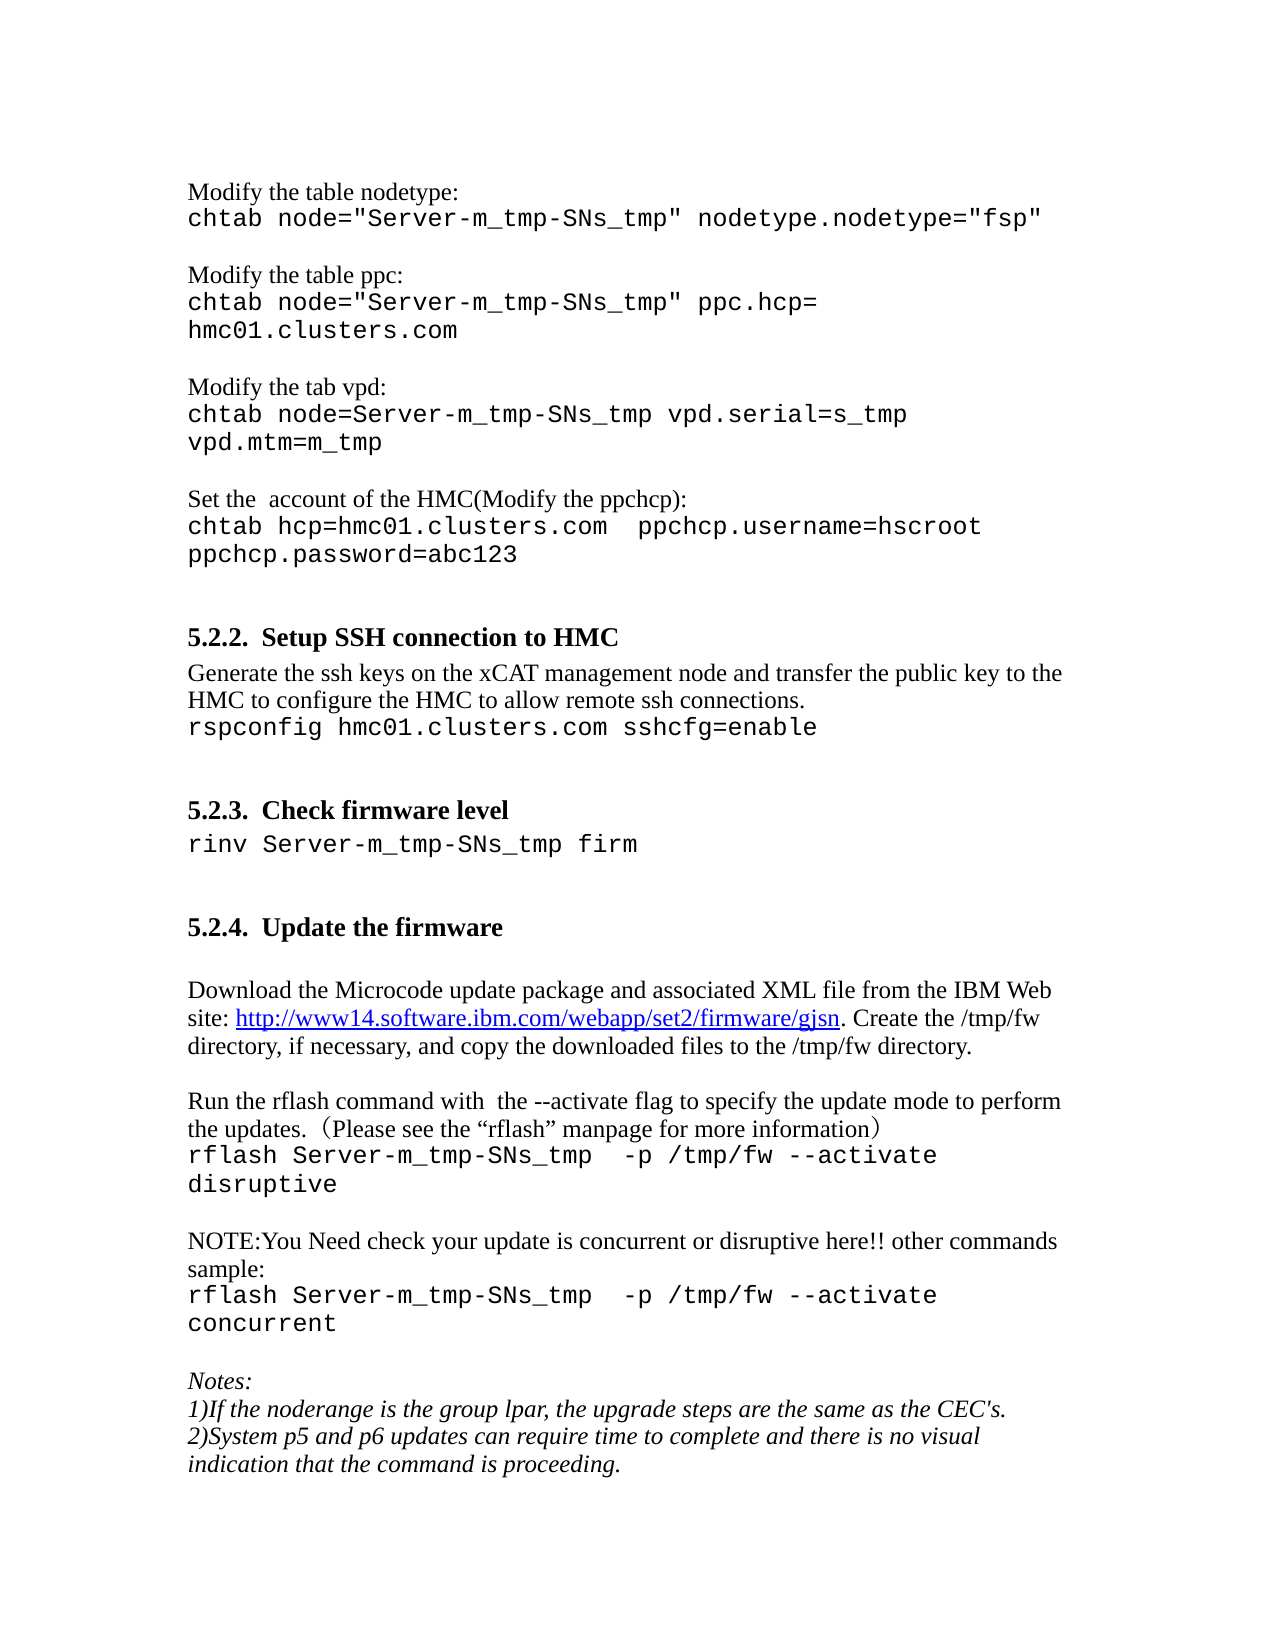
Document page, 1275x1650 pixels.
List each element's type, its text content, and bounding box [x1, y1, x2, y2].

text NOTE:You Need check your update is concurrent or disruptive here!! other commands sample: [187, 1227, 1087, 1283]
text Generate the ssh keys on the xCAT management node and transfer the public key to the HMC to configure the HMC to allow remote ssh connections. [187, 659, 1087, 714]
subtitle Setup SSH connection to HMC [187, 623, 1087, 653]
subtitle Check firmware level [187, 795, 1087, 825]
text Modify the table ppc: [187, 261, 1087, 289]
text Run the rflash command with the --activate flag to specify the update mode to perform the updates.（Please see the “rflash” manpage for more information） [187, 1087, 1087, 1143]
text rinv Server-m_tmp-SNs_tmp firm [187, 832, 1087, 860]
text chtab node="Server-m_tmp-SNs_tmp" nodetype.nodetype="fsp" [187, 205, 1087, 234]
subtitle Update the firmware [187, 913, 1087, 943]
text 1)If the noderange is the group lpar, the upgrade steps are the same as the CEC's. [187, 1395, 1087, 1422]
text rspconfig hmc01.clusters.com sshcfg=enable [187, 714, 1087, 743]
text chtab hcp=hmc01.clusters.com ppchcp.username=hscroot ppchcp.password=abc123 [187, 513, 1087, 570]
text Modify the tab vpd: [187, 373, 1087, 401]
text chtab node="Server-m_tmp-SNs_tmp" ppc.hcp= hmc01.clusters.com [187, 289, 1087, 346]
text rflash Server-m_tmp-SNs_tmp -p /tmp/fw --activate disruptive [187, 1143, 1087, 1199]
text chtab node=Server-m_tmp-SNs_tmp vpd.serial=s_tmp vpd.mtm=m_tmp [187, 401, 1087, 458]
text rflash Server-m_tmp-SNs_tmp -p /tmp/fw --activate concurrent [187, 1283, 1087, 1339]
text Modify the table nodetype: [187, 178, 1087, 205]
text 2)System p5 and p6 updates can require time to complete and there is no visual indication that the command is proceeding. [187, 1422, 1087, 1478]
text Set the account of the HMC(Modify the ppchcp): [187, 486, 1087, 513]
text Download the Microcode update package and associated XML file from the IBM Web site: http://www14.software.ibm.com/webapp/set2/firmware/gjsn. Create the /tmp/fw directory, if necessary, and copy the downloaded files to the /tmp/fw directory. [187, 977, 1087, 1060]
text Notes: [187, 1367, 1087, 1395]
